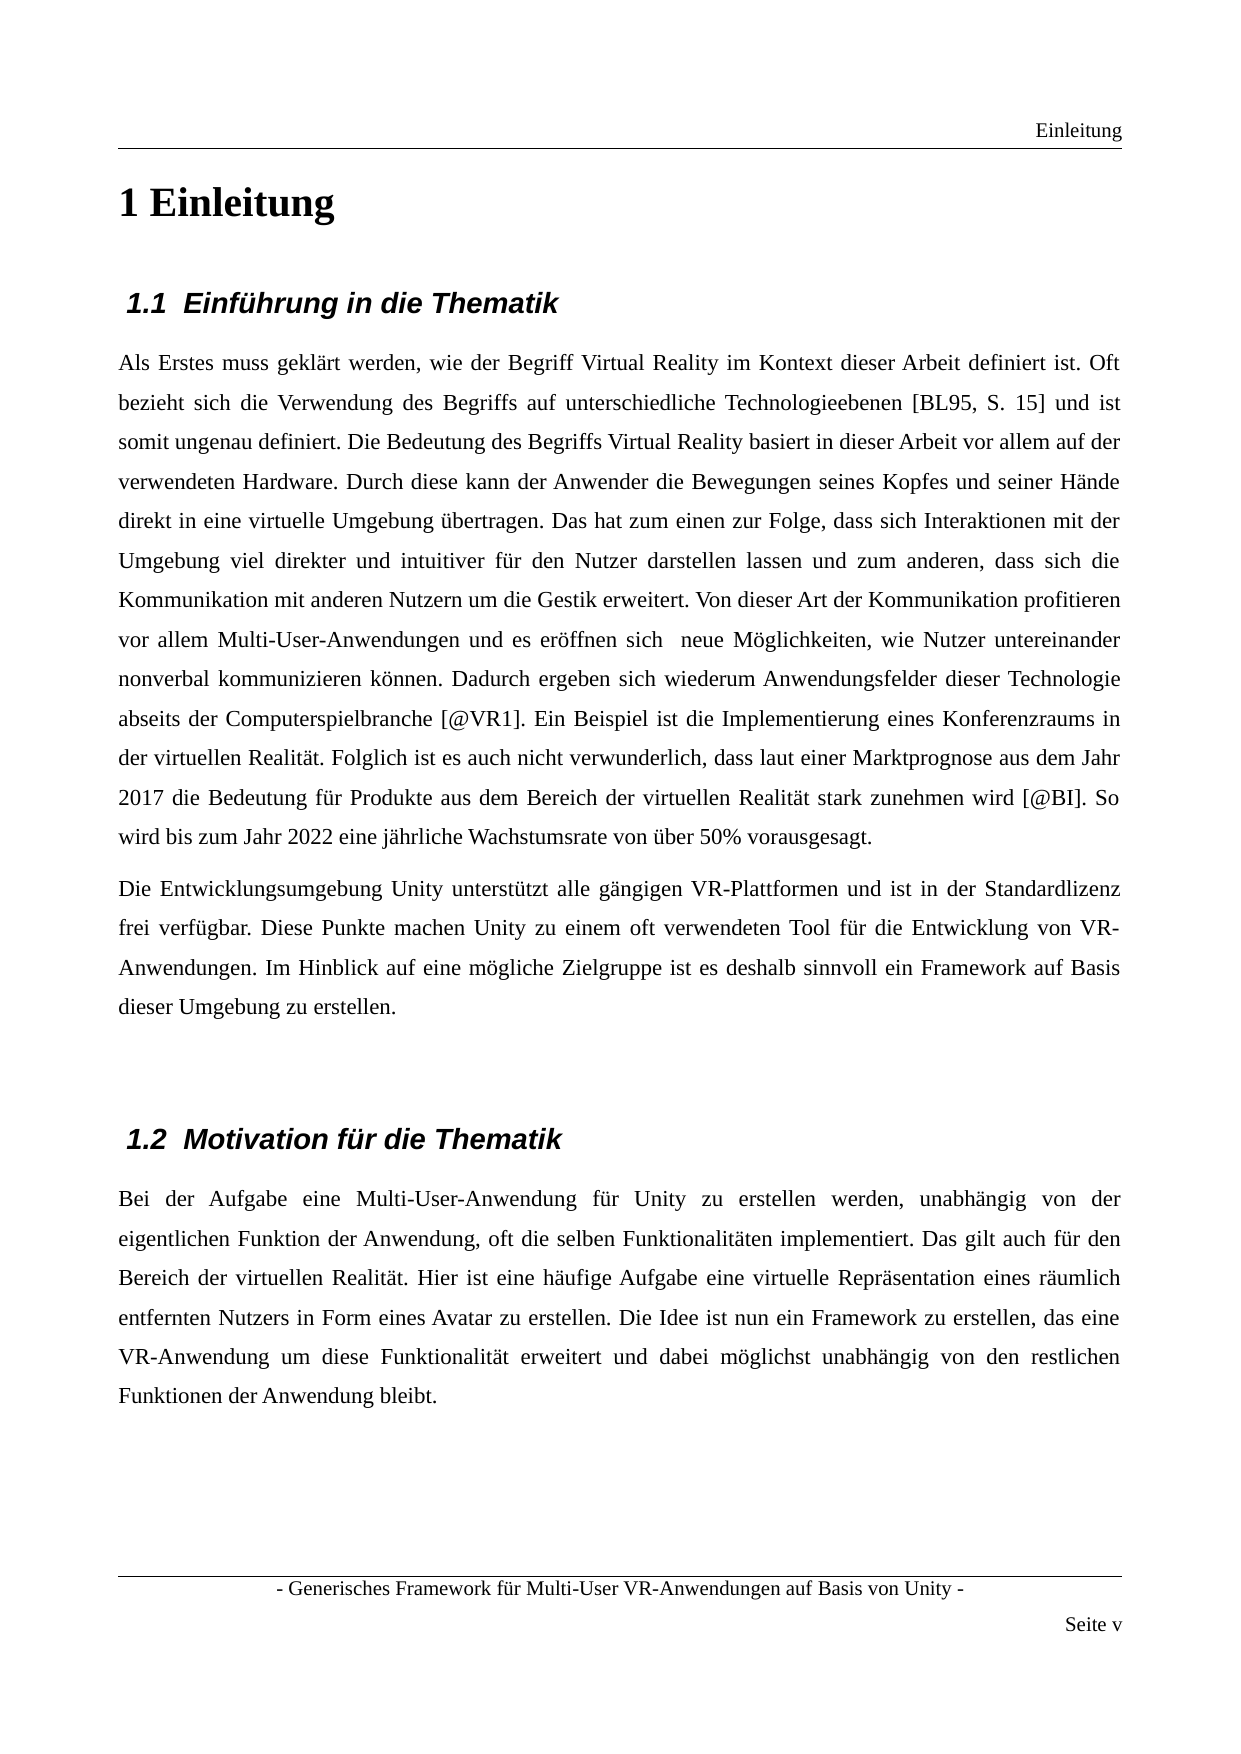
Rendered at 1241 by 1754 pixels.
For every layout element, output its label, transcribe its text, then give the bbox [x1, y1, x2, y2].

text Die Entwicklungsumgebung Unity unterstützt alle gängigen VR-Plattformen und ist in der Standardlizenz frei verfügbar. Diese Punkte machen Unity zu einem oft verwendeten Tool für die Entwicklung von VR-Anwendungen. Im Hinblick auf eine mögliche Zielgruppe ist es deshalb sinnvoll ein Framework auf Basis dieser Umgebung zu erstellen. [118, 875, 1122, 1020]
text Bei der Aufgabe eine Multi-User-Anwendung für Unity zu erstellen werden, unabhängig von der eigentlichen Funktion der Anwendung, oft die selben Funktionalitäten implementiert. Das gilt auch für den Bereich der virtuellen Realität. Hier ist eine häufige Aufgabe eine virtuelle Repräsentation eines räumlich entfernten Nutzers in Form eines Avatar zu erstellen. Die Idee ist nun ein Framework zu erstellen, das eine VR-Anwendung um diese Funktionalität erweitert und dabei möglichst unabhängig von den restlichen Funktionen der Anwendung bleibt. [118, 1185, 1122, 1409]
subtitle Motivation für die Thematik [118, 1122, 1122, 1156]
text Als Erstes muss geklärt werden, wie der Begriff Virtual Reality im Kontext dieser Arbeit definiert ist. Oft bezieht sich die Verwendung des Begriffs auf unterschiedliche Technologieebenen [BL95, S. 15] und ist somit ungenau definiert. Die Bedeutung des Begriffs Virtual Reality basiert in dieser Arbeit vor allem auf der verwendeten Hardware. Durch diese kann der Anwender die Bewegungen seines Kopfes und seiner Hände direkt in eine virtuelle Umgebung übertragen. Das hat zum einen zur Folge, dass sich Interaktionen mit der Umgebung viel direkter und intuitiver für den Nutzer darstellen lassen und zum anderen, dass sich die Kommunikation mit anderen Nutzern um die Gestik erweitert. Von dieser Art der Kommunikation profitieren vor allem Multi-User-Anwendungen und es eröffnen sich neue Möglichkeiten, wie Nutzer untereinander nonverbal kommunizieren können. Dadurch ergeben sich wiederum Anwendungsfelder dieser Technologie abseits der Computerspielbranche [@VR1]. Ein Beispiel ist die Implementierung eines Konferenzraums in der virtuellen Realität. Folglich ist es auch nicht verwunderlich, dass laut einer Marktprognose aus dem Jahr 2017 die Bedeutung für Produkte aus dem Bereich der virtuellen Realität stark zunehmen wird [@BI]. So wird bis zum Jahr 2022 eine jährliche Wachstumsrate von über 50% vorausgesagt. [118, 349, 1122, 849]
subtitle Einleitung [118, 177, 1122, 225]
subtitle Einführung in die Thematik [118, 286, 1122, 320]
